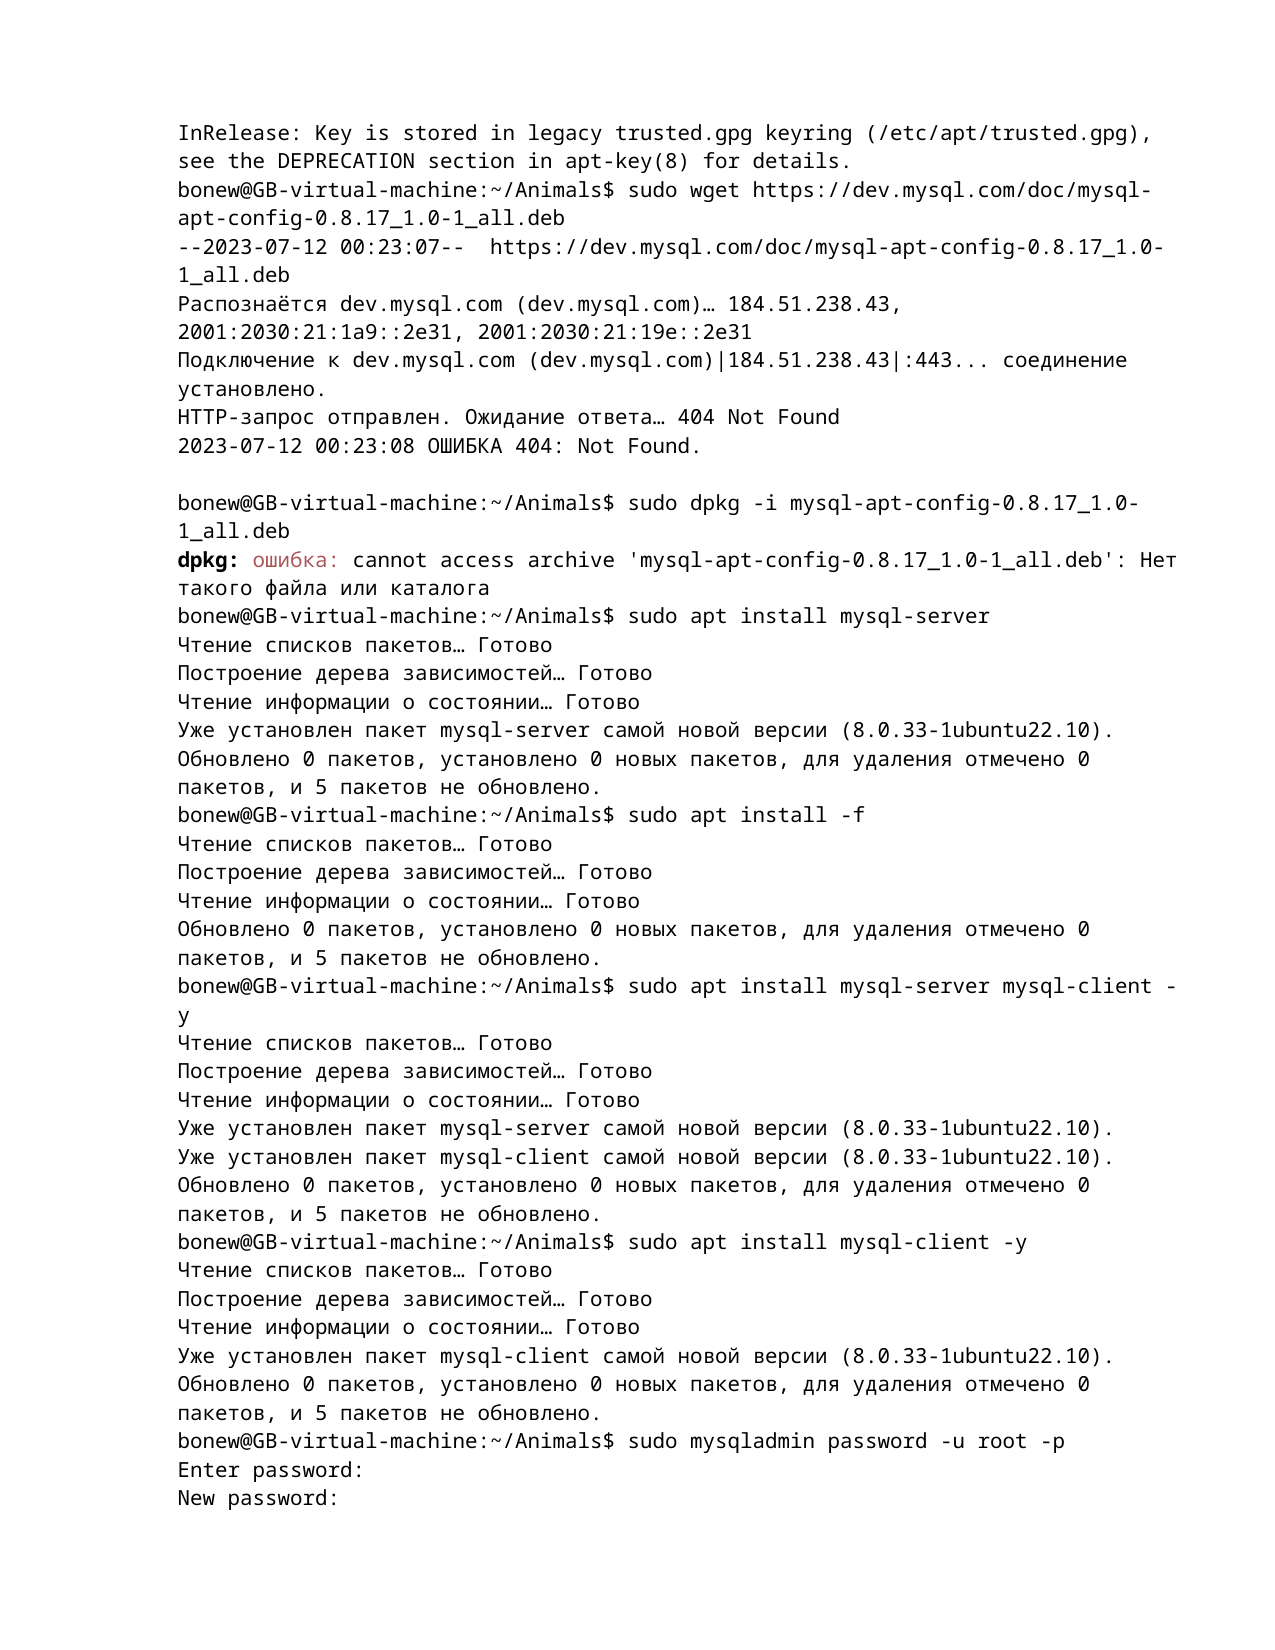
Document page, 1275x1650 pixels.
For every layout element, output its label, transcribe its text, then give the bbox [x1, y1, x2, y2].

text Чтение информации о состоянии… Готово [177, 886, 1186, 914]
text Обновлено 0 пакетов, установлено 0 новых пакетов, для удаления отмечено 0 пакетов, и 5 пакетов не обновлено. [177, 744, 1186, 801]
text Чтение списков пакетов… Готово [177, 630, 1186, 658]
text Чтение списков пакетов… Готово [177, 829, 1186, 857]
text bonew@GB-virtual-machine:~/Animals$ sudo apt install -f [177, 801, 1186, 829]
text Подключение к dev.mysql.com (dev.mysql.com)|184.51.238.43|:443... соединение установлено. [177, 346, 1186, 402]
text New password: [177, 1483, 1186, 1512]
text bonew@GB-virtual-machine:~/Animals$ sudo apt install mysql-server [177, 602, 1186, 630]
text dpkg: ошибка: cannot access archive 'mysql-apt-config-0.8.17_1.0-1_all.deb': Нет такого файла или каталога [177, 545, 1186, 602]
text Построение дерева зависимостей… Готово [177, 1057, 1186, 1085]
text Построение дерева зависимостей… Готово [177, 658, 1186, 687]
text Чтение информации о состоянии… Готово [177, 687, 1186, 715]
text bonew@GB-virtual-machine:~/Animals$ sudo dpkg -i mysql-apt-config-0.8.17_1.0-1_all.deb [177, 488, 1186, 545]
text bonew@GB-virtual-machine:~/Animals$ sudo apt install mysql-client -y [177, 1227, 1186, 1256]
text bonew@GB-virtual-machine:~/Animals$ sudo wget https://dev.mysql.com/doc/mysql-apt-config-0.8.17_1.0-1_all.deb [177, 175, 1186, 232]
text Чтение списков пакетов… Готово [177, 1028, 1186, 1057]
text Обновлено 0 пакетов, установлено 0 новых пакетов, для удаления отмечено 0 пакетов, и 5 пакетов не обновлено. [177, 1170, 1186, 1227]
text bonew@GB-virtual-machine:~/Animals$ sudo apt install mysql-server mysql-client -y [177, 971, 1186, 1028]
text InRelease: Key is stored in legacy trusted.gpg keyring (/etc/apt/trusted.gpg), see the DEPRECATION section in apt-key(8) for details. [177, 118, 1186, 175]
text Распознаётся dev.mysql.com (dev.mysql.com)… 184.51.238.43, 2001:2030:21:1a9::2e31, 2001:2030:21:19e::2e31 [177, 289, 1186, 346]
text bonew@GB-virtual-machine:~/Animals$ sudo mysqladmin password -u root -p [177, 1426, 1186, 1455]
text Чтение информации о состоянии… Готово [177, 1312, 1186, 1341]
text Обновлено 0 пакетов, установлено 0 новых пакетов, для удаления отмечено 0 пакетов, и 5 пакетов не обновлено. [177, 914, 1186, 971]
text Чтение информации о состоянии… Готово [177, 1085, 1186, 1113]
text Уже установлен пакет mysql-server самой новой версии (8.0.33-1ubuntu22.10). [177, 715, 1186, 744]
text Уже установлен пакет mysql-server самой новой версии (8.0.33-1ubuntu22.10). [177, 1113, 1186, 1142]
text Построение дерева зависимостей… Готово [177, 857, 1186, 886]
text Обновлено 0 пакетов, установлено 0 новых пакетов, для удаления отмечено 0 пакетов, и 5 пакетов не обновлено. [177, 1369, 1186, 1426]
text Построение дерева зависимостей… Готово [177, 1284, 1186, 1312]
text 2023-07-12 00:23:08 ОШИБКА 404: Not Found. [177, 431, 1186, 459]
text Чтение списков пакетов… Готово [177, 1256, 1186, 1284]
text Enter password: [177, 1455, 1186, 1483]
text Уже установлен пакет mysql-client самой новой версии (8.0.33-1ubuntu22.10). [177, 1341, 1186, 1369]
text --2023-07-12 00:23:07-- https://dev.mysql.com/doc/mysql-apt-config-0.8.17_1.0-1_all.deb [177, 232, 1186, 289]
text Уже установлен пакет mysql-client самой новой версии (8.0.33-1ubuntu22.10). [177, 1142, 1186, 1170]
text HTTP-запрос отправлен. Ожидание ответа… 404 Not Found [177, 402, 1186, 431]
